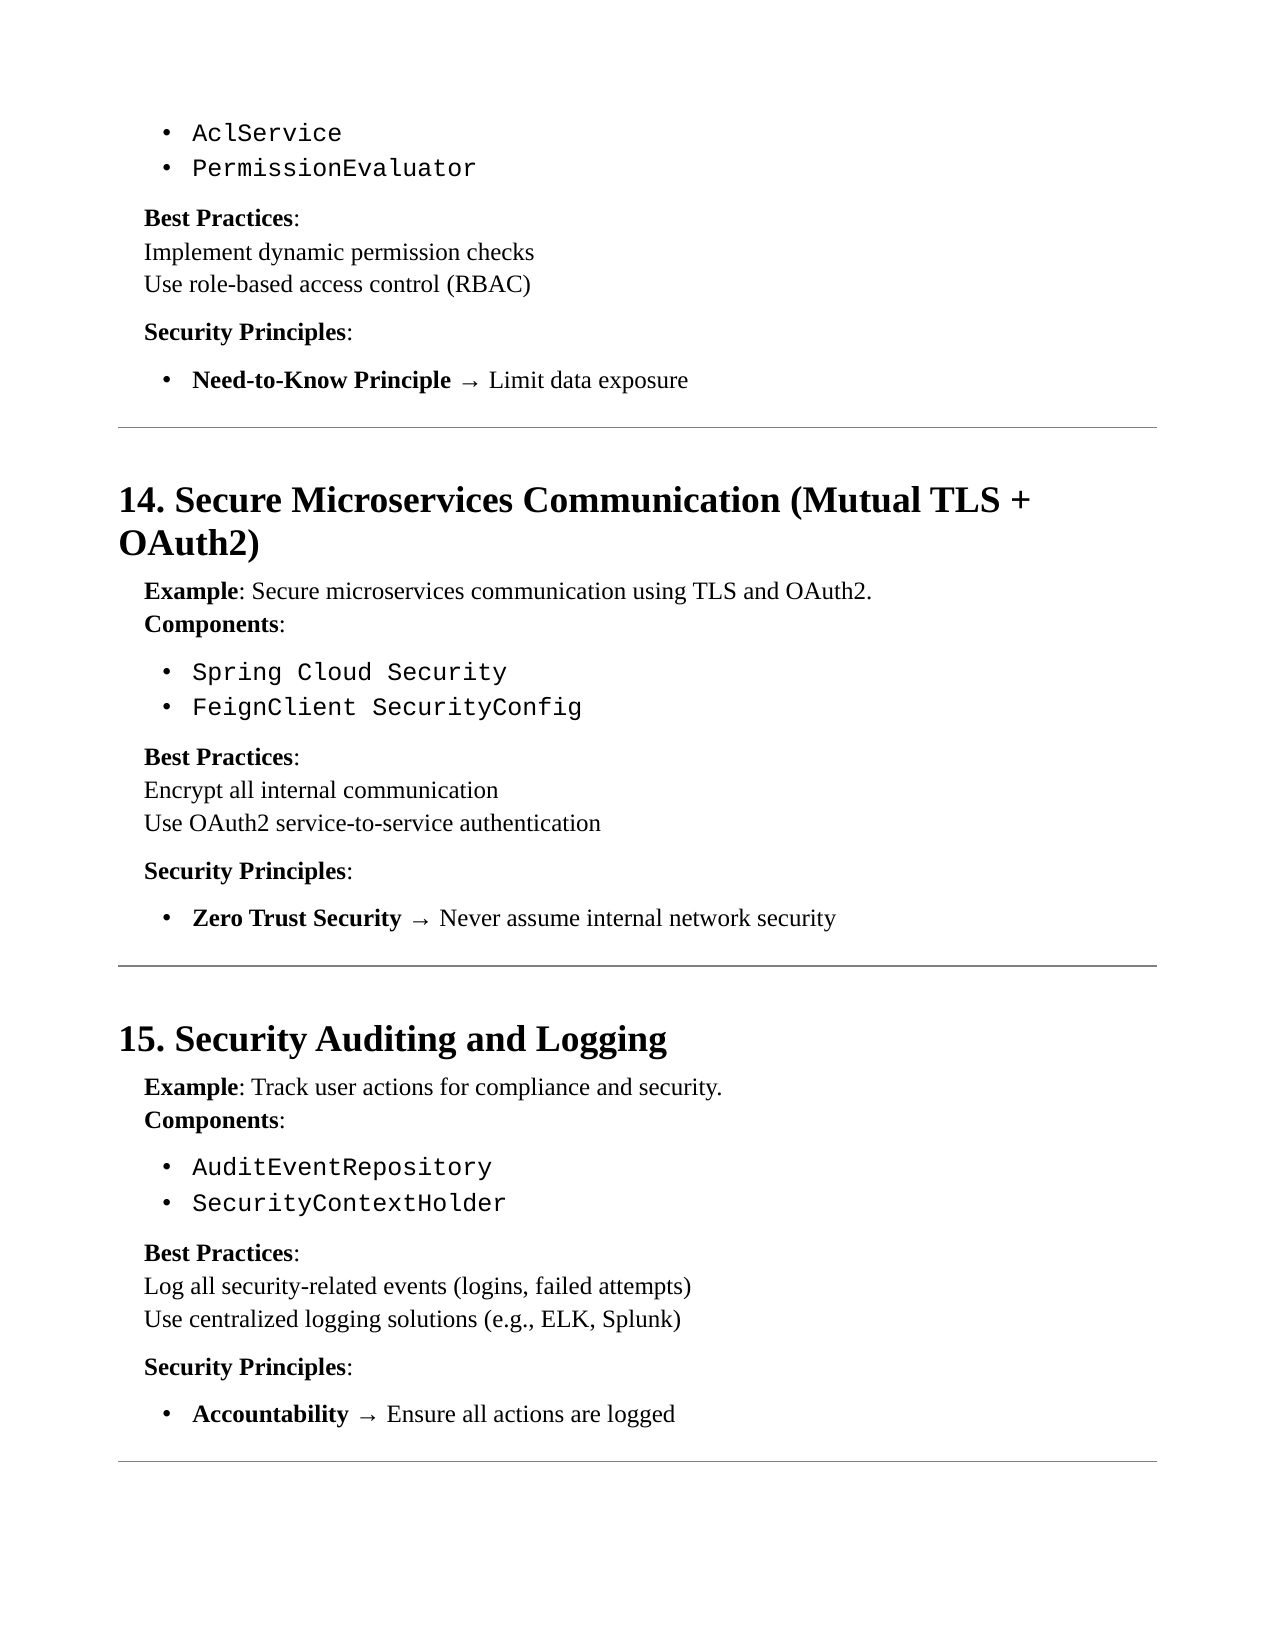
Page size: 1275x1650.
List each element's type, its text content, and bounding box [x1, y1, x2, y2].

text 🔹 Best Practices: ✅ Encrypt all internal communication ✅ Use OAuth2 service-to-service authentication [118, 742, 1157, 837]
text 🔹 Best Practices: ✅ Log all security-related events (logins, failed attempts) ✅ Use centralized logging solutions (e.g., ELK, Splunk) [118, 1238, 1157, 1333]
list Need-to-Know Principle → Limit data exposure [162, 365, 1157, 393]
list Spring Cloud Security [162, 657, 1157, 688]
list SecurityContextHolder [162, 1188, 1157, 1219]
subtitle 14. Secure Microservices Communication (Mutual TLS + OAuth2) [118, 477, 1157, 564]
text 🔹 Security Principles: [118, 1352, 1157, 1380]
text 🔹 Security Principles: [118, 317, 1157, 346]
list AclService [162, 118, 1157, 149]
text 🔹 Example: Track user actions for compliance and security. 🔹 Components: [118, 1072, 1157, 1134]
list Accountability → Ensure all actions are logged [162, 1399, 1157, 1428]
list PermissionEvaluator [162, 153, 1157, 184]
subtitle 15. Security Auditing and Logging [118, 1016, 1157, 1059]
text 🔹 Best Practices: ✅ Implement dynamic permission checks ✅ Use role-based access control (RBAC) [118, 203, 1157, 298]
text 🔹 Example: Secure microservices communication using TLS and OAuth2. 🔹 Components: [118, 576, 1157, 638]
list Zero Trust Security → Never assume internal network security [162, 903, 1157, 932]
text 🔹 Security Principles: [118, 856, 1157, 885]
list FeignClient SecurityConfig [162, 692, 1157, 723]
list AuditEventRepository [162, 1152, 1157, 1183]
